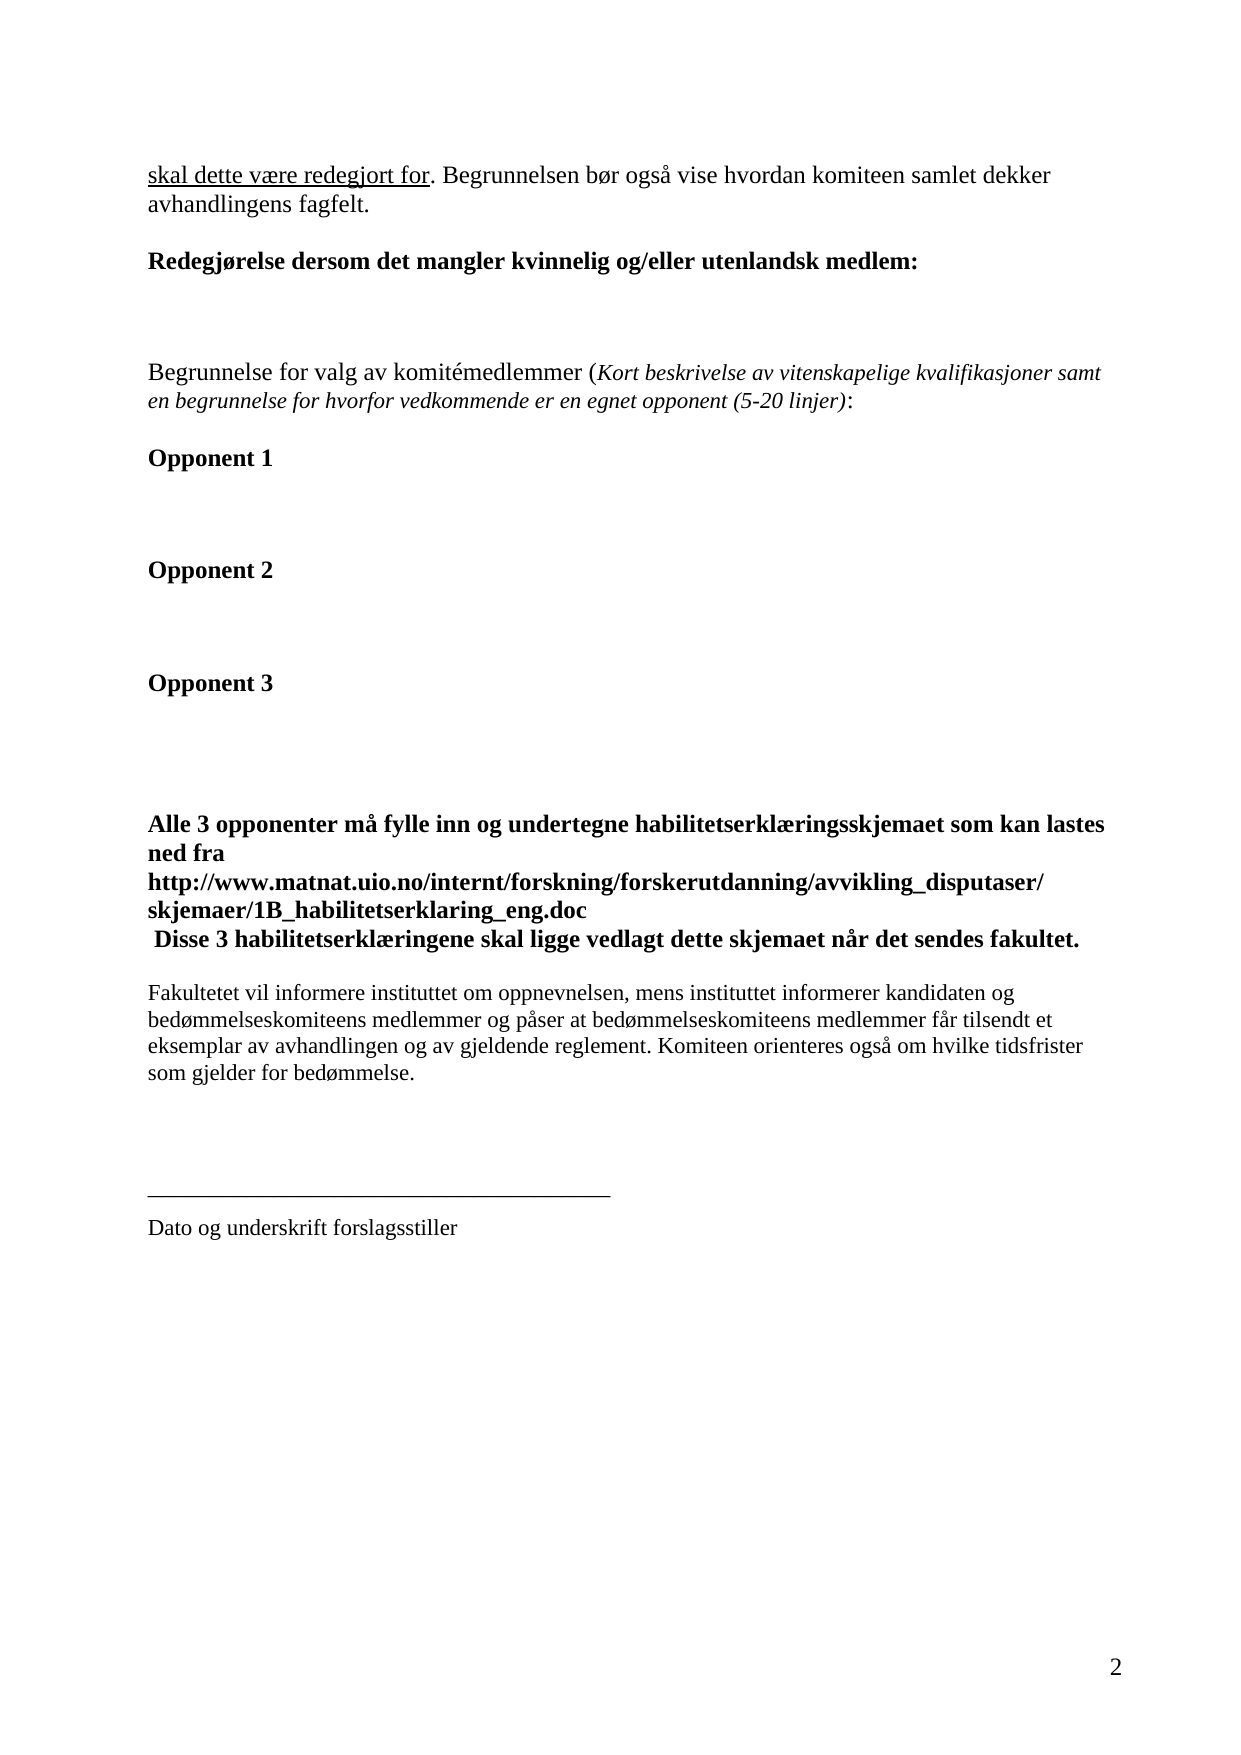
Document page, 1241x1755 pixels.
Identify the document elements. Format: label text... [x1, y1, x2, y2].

text Redegjørelse dersom det mangler kvinnelig og/eller utenlandsk medlem: [148, 246, 1122, 275]
text Opponent 1 [148, 443, 1122, 472]
text _____________________________________ [148, 1171, 1122, 1200]
text Disse 3 habilitetserklæringene skal ligge vedlagt dette skjemaet når det sendes fakultet. [148, 924, 1122, 953]
text Opponent 3 [148, 668, 1122, 697]
text Fakultetet vil informere instituttet om oppnevnelsen, mens instituttet informerer kandidaten og bedømmelseskomiteens medlemmer og påser at bedømmelseskomiteens medlemmer får tilsendt et eksemplar av avhandlingen og av gjeldende reglement. Komiteen orienteres også om hvilke tidsfrister som gjelder for bedømmelse. [148, 979, 1122, 1085]
text http://www.matnat.uio.no/internt/forskning/forskerutdanning/avvikling_disputaser/skjemaer/1B_habilitetserklaring_eng.doc [148, 867, 1122, 924]
text skal dette være redegjort for. Begrunnelsen bør også vise hvordan komiteen samlet dekker avhandlingens fagfelt. [148, 160, 1122, 218]
text Begrunnelse for valg av komitémedlemmer (Kort beskrivelse av vitenskapelige kvalifikasjoner samt en begrunnelse for hvorfor vedkommende er en egnet opponent (5-20 linjer): [148, 357, 1122, 414]
text Alle 3 opponenter må fylle inn og undertegne habilitetserklæringsskjemaet som kan lastes ned fra [148, 809, 1122, 867]
text Dato og underskrift forslagsstiller [148, 1214, 1122, 1241]
text Opponent 2 [148, 555, 1122, 584]
